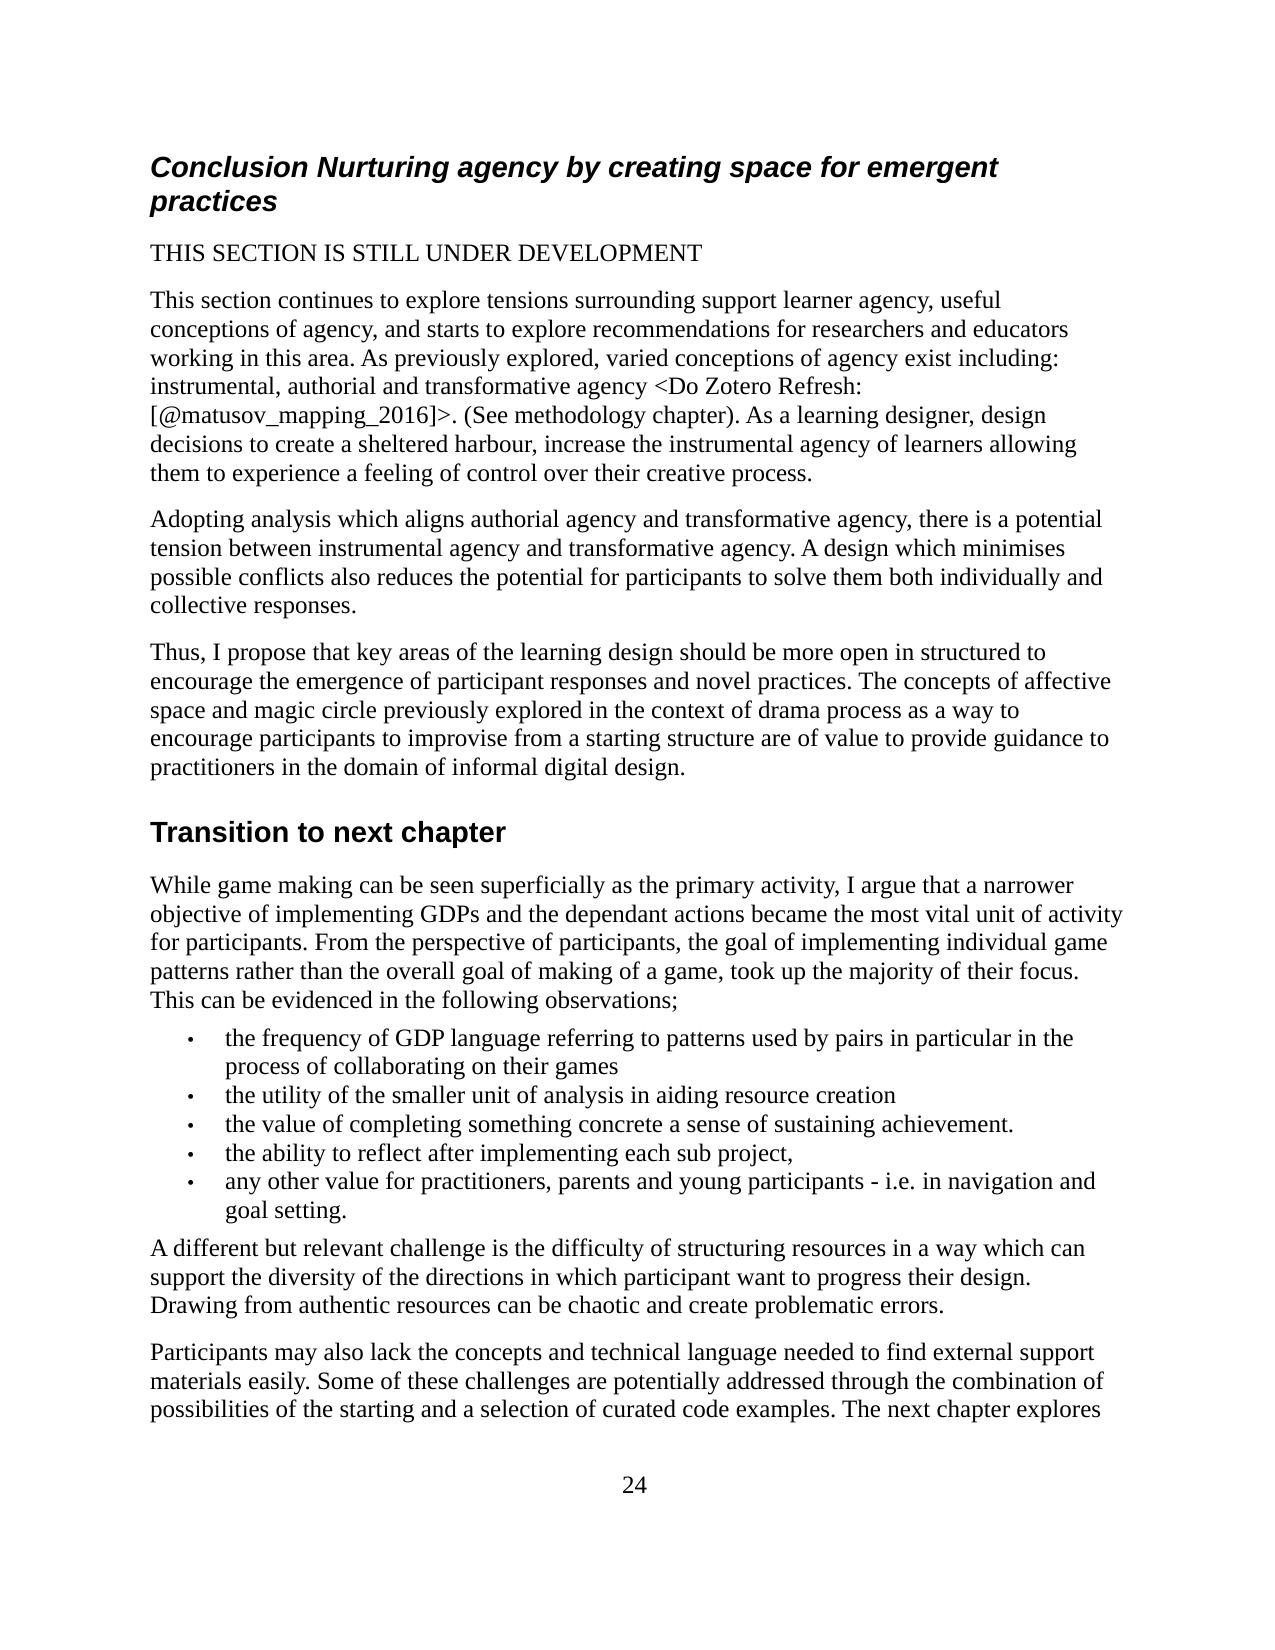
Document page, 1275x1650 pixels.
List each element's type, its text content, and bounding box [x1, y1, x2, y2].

text While game making can be seen superficially as the primary activity, I argue that a narrower objective of implementing GDPs and the dependant actions became the most vital unit of activity for participants. From the perspective of participants, the goal of implementing individual game patterns rather than the overall goal of making of a game, took up the majority of their focus. This can be evidenced in the following observations; [150, 870, 1125, 1014]
text Thus, I propose that key areas of the learning design should be more open in structured to encourage the emergence of participant responses and novel practices. The concepts of affective space and magic circle previously explored in the context of drama process as a way to encourage participants to improvise from a starting structure are of value to provide guidance to practitioners in the domain of informal digital design. [150, 637, 1125, 781]
text A different but relevant challenge is the difficulty of structuring resources in a way which can support the diversity of the directions in which participant want to progress their design. Drawing from authentic resources can be chaotic and create problematic errors. [150, 1233, 1125, 1319]
text Participants may also lack the concepts and technical language needed to find external support materials easily. Some of these challenges are potentially addressed through the combination of possibilities of the starting and a selection of curated code examples. The next chapter explores [150, 1337, 1125, 1423]
list any other value for practitioners, parents and young participants - i.e. in navigation and goal setting. [187, 1166, 1125, 1224]
text Adopting analysis which aligns authorial agency and transformative agency, there is a potential tension between instrumental agency and transformative agency. A design which minimises possible conflicts also reduces the potential for participants to solve them both individually and collective responses. [150, 504, 1125, 619]
subtitle Transition to next chapter [150, 815, 1125, 848]
text This section continues to explore tensions surrounding support learner agency, useful conceptions of agency, and starts to explore recommendations for researchers and educators working in this area. As previously explored, varied conceptions of agency exist including: instrumental, authorial and transformative agency <Do Zotero Refresh: [@matusov_mapping_2016]>. (See methodology chapter). As a learning designer, design decisions to create a sheltered harbour, increase the instrumental agency of learners allowing them to experience a feeling of control over their creative process. [150, 285, 1125, 486]
list the ability to reflect after implementing each sub project, [187, 1138, 1125, 1166]
list the frequency of GDP language referring to patterns used by pairs in particular in the process of collaborating on their games [187, 1023, 1125, 1080]
subtitle Conclusion Nurturing agency by creating space for emergent practices [150, 150, 1125, 217]
text THIS SECTION IS STILL UNDER DEVELOPMENT [150, 238, 1125, 267]
list the value of completing something concrete a sense of sustaining achievement. [187, 1109, 1125, 1138]
list the utility of the smaller unit of analysis in aiding resource creation [187, 1080, 1125, 1109]
